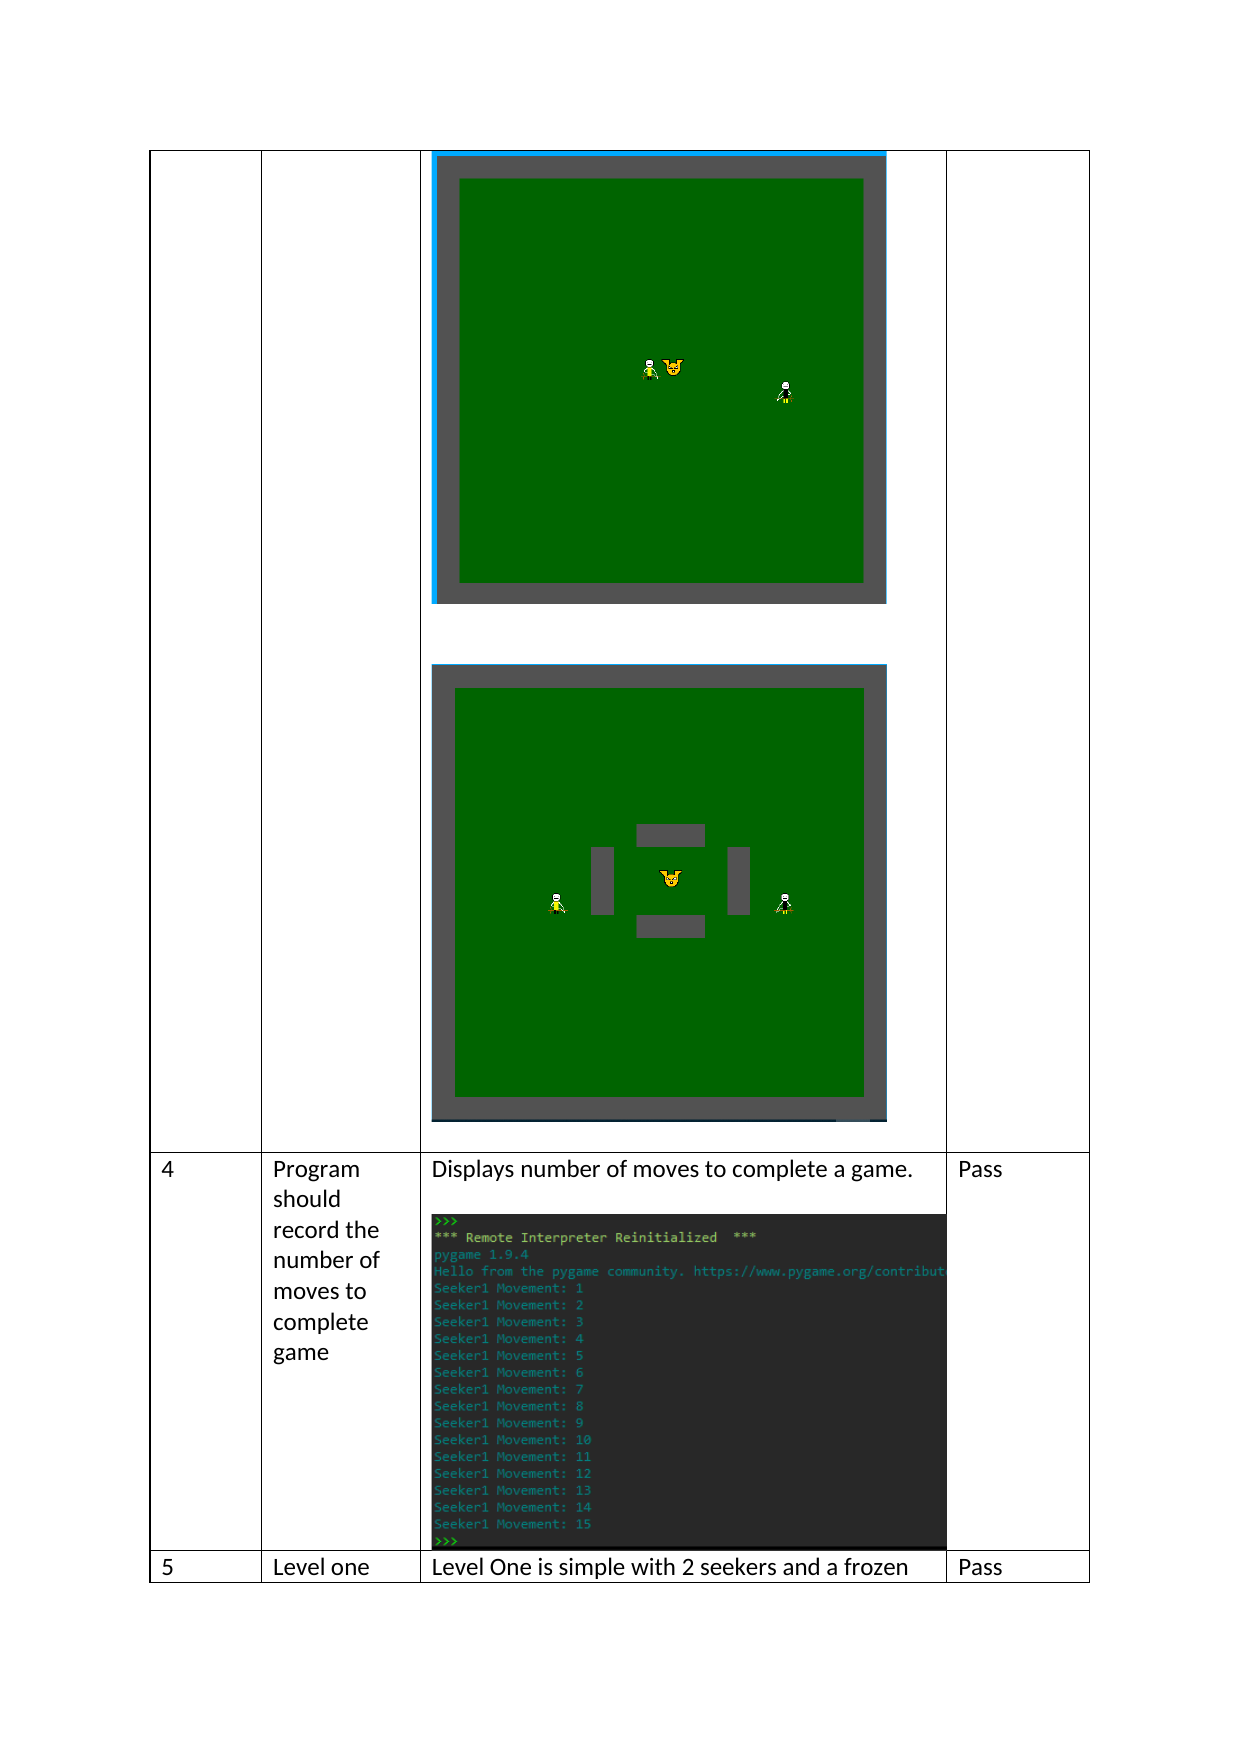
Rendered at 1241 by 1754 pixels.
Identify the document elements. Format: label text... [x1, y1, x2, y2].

table_cell Level one [262, 1551, 420, 1582]
table_cell 4 [151, 1153, 261, 1550]
table_cell Level One is simple with 2 seekers and a frozen [421, 1551, 946, 1582]
table_cell Pass [947, 1153, 1089, 1550]
table_cell Program should record the number of moves to complete game [262, 1153, 420, 1550]
table_cell [262, 151, 420, 1152]
table_cell [947, 151, 1089, 1152]
table_cell Displays number of moves to complete a game. [421, 1153, 946, 1550]
table_cell Pass [947, 1551, 1089, 1582]
table_cell 5 [151, 1551, 261, 1582]
table_cell [151, 151, 261, 1152]
table_cell [421, 151, 946, 1152]
